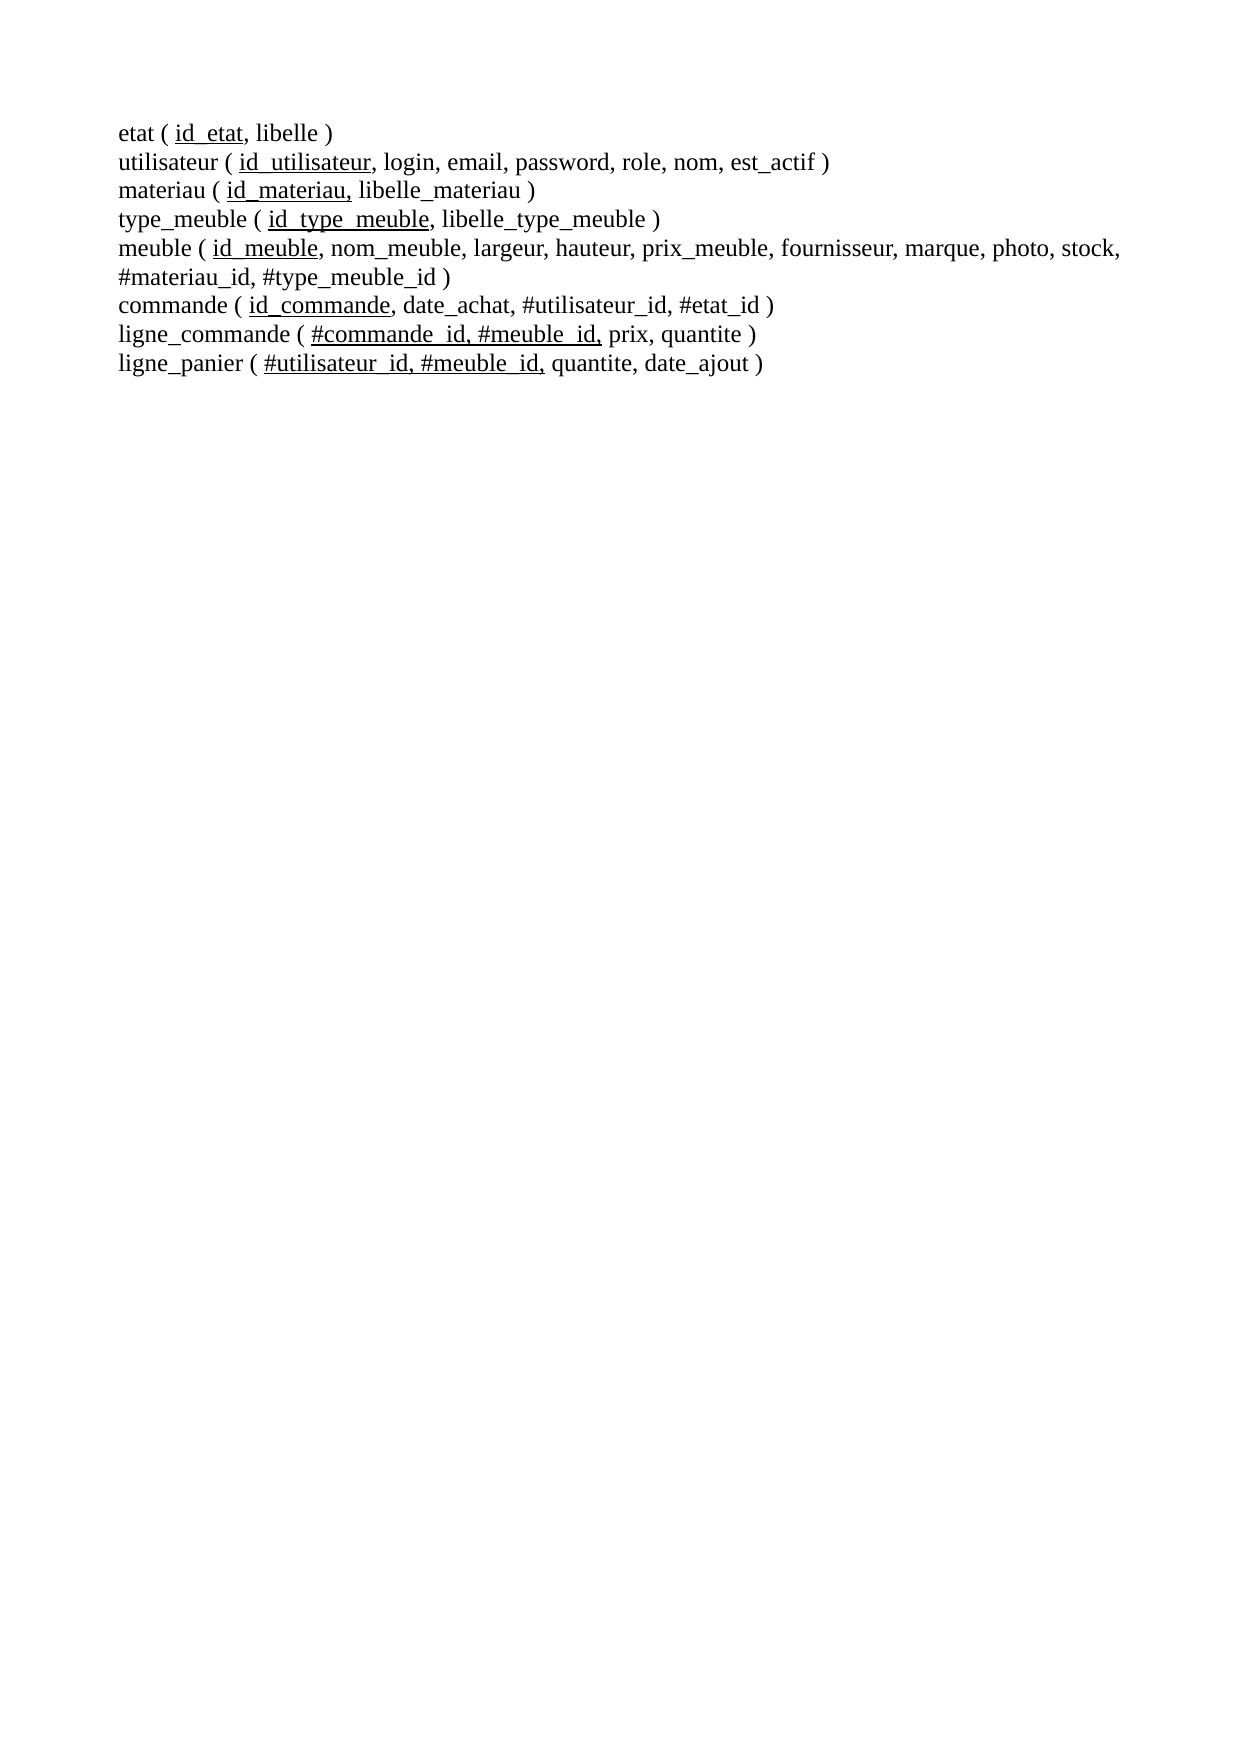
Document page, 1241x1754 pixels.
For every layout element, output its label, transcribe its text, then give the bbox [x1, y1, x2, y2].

text etat ( id_etat, libelle ) [118, 118, 1122, 147]
text ligne_commande ( #commande_id, #meuble_id, prix, quantite ) [118, 319, 1122, 348]
text materiau ( id_materiau, libelle_materiau ) [118, 176, 1122, 204]
text type_meuble ( id_type_meuble, libelle_type_meuble ) [118, 204, 1122, 233]
text utilisateur ( id_utilisateur, login, email, password, role, nom, est_actif ) [118, 147, 1122, 176]
text ligne_panier ( #utilisateur_id, #meuble_id, quantite, date_ajout ) [118, 348, 1122, 377]
text meuble ( id_meuble, nom_meuble, largeur, hauteur, prix_meuble, fournisseur, marque, photo, stock, #materiau_id, #type_meuble_id ) [118, 233, 1122, 291]
text commande ( id_commande, date_achat, #utilisateur_id, #etat_id ) [118, 291, 1122, 319]
